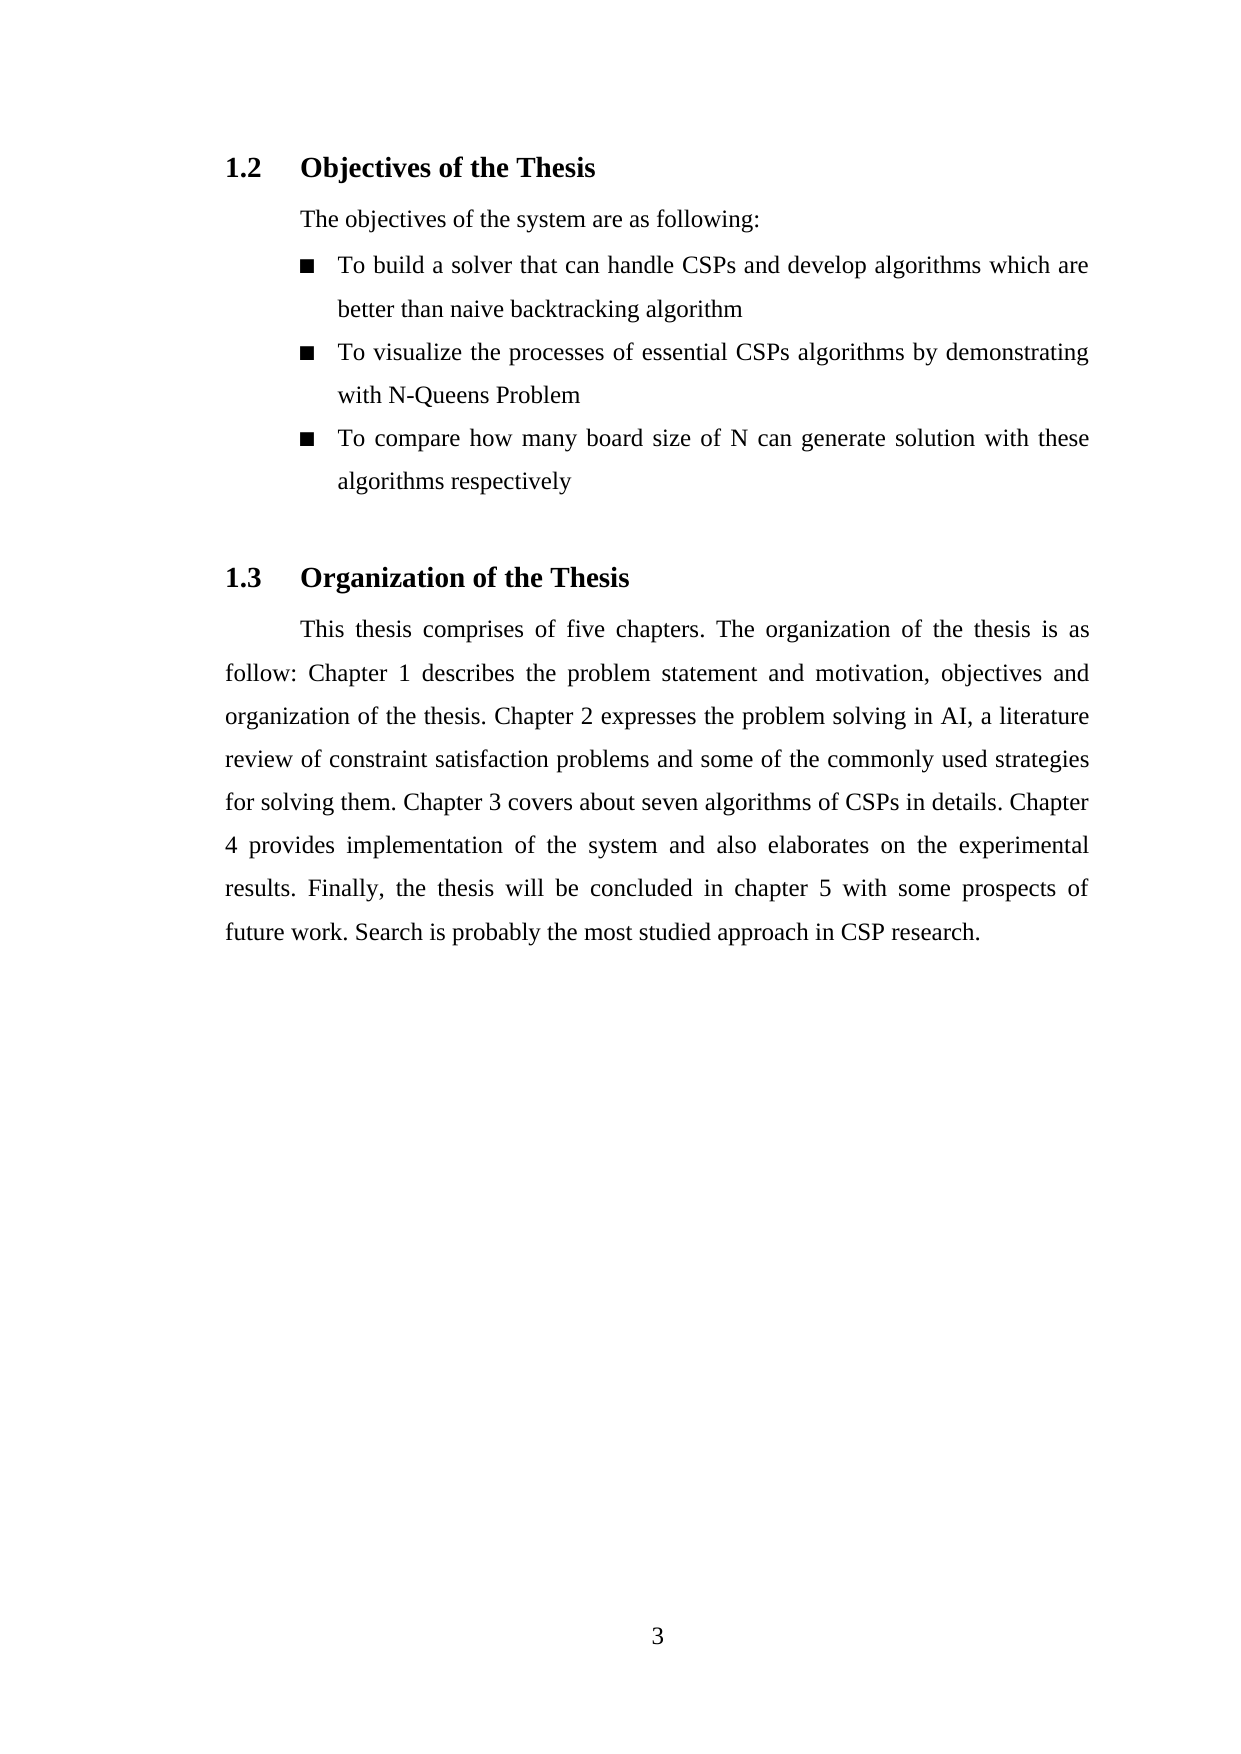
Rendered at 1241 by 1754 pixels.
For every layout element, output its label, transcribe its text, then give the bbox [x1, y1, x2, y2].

text This thesis comprises of five chapters. The organization of the thesis is as follow: Chapter 1 describes the problem statement and motivation, objectives and organization of the thesis. Chapter 2 expresses the problem solving in AI, a literature review of constraint satisfaction problems and some of the commonly used strategies for solving them. Chapter 3 covers about seven algorithms of CSPs in details. Chapter 4 provides implementation of the system and also elaborates on the experimental results. Finally, the thesis will be concluded in chapter 5 with some prospects of future work. Search is probably the most studied approach in CSP research. [225, 610, 1090, 945]
list To build a solver that can handle CSPs and develop algorithms which are better than naive backtracking algorithm [300, 251, 1090, 322]
text The objectives of the system are as following: [225, 200, 1090, 234]
text 1.3 Organization of the Thesis [225, 560, 1090, 593]
list To compare how many board size of N can generate solution with these algorithms respectively [300, 423, 1090, 495]
list To visualize the processes of essential CSPs algorithms by demonstrating with N-Queens Problem [300, 337, 1090, 409]
text 1.2 Objectives of the Thesis [225, 150, 1090, 183]
